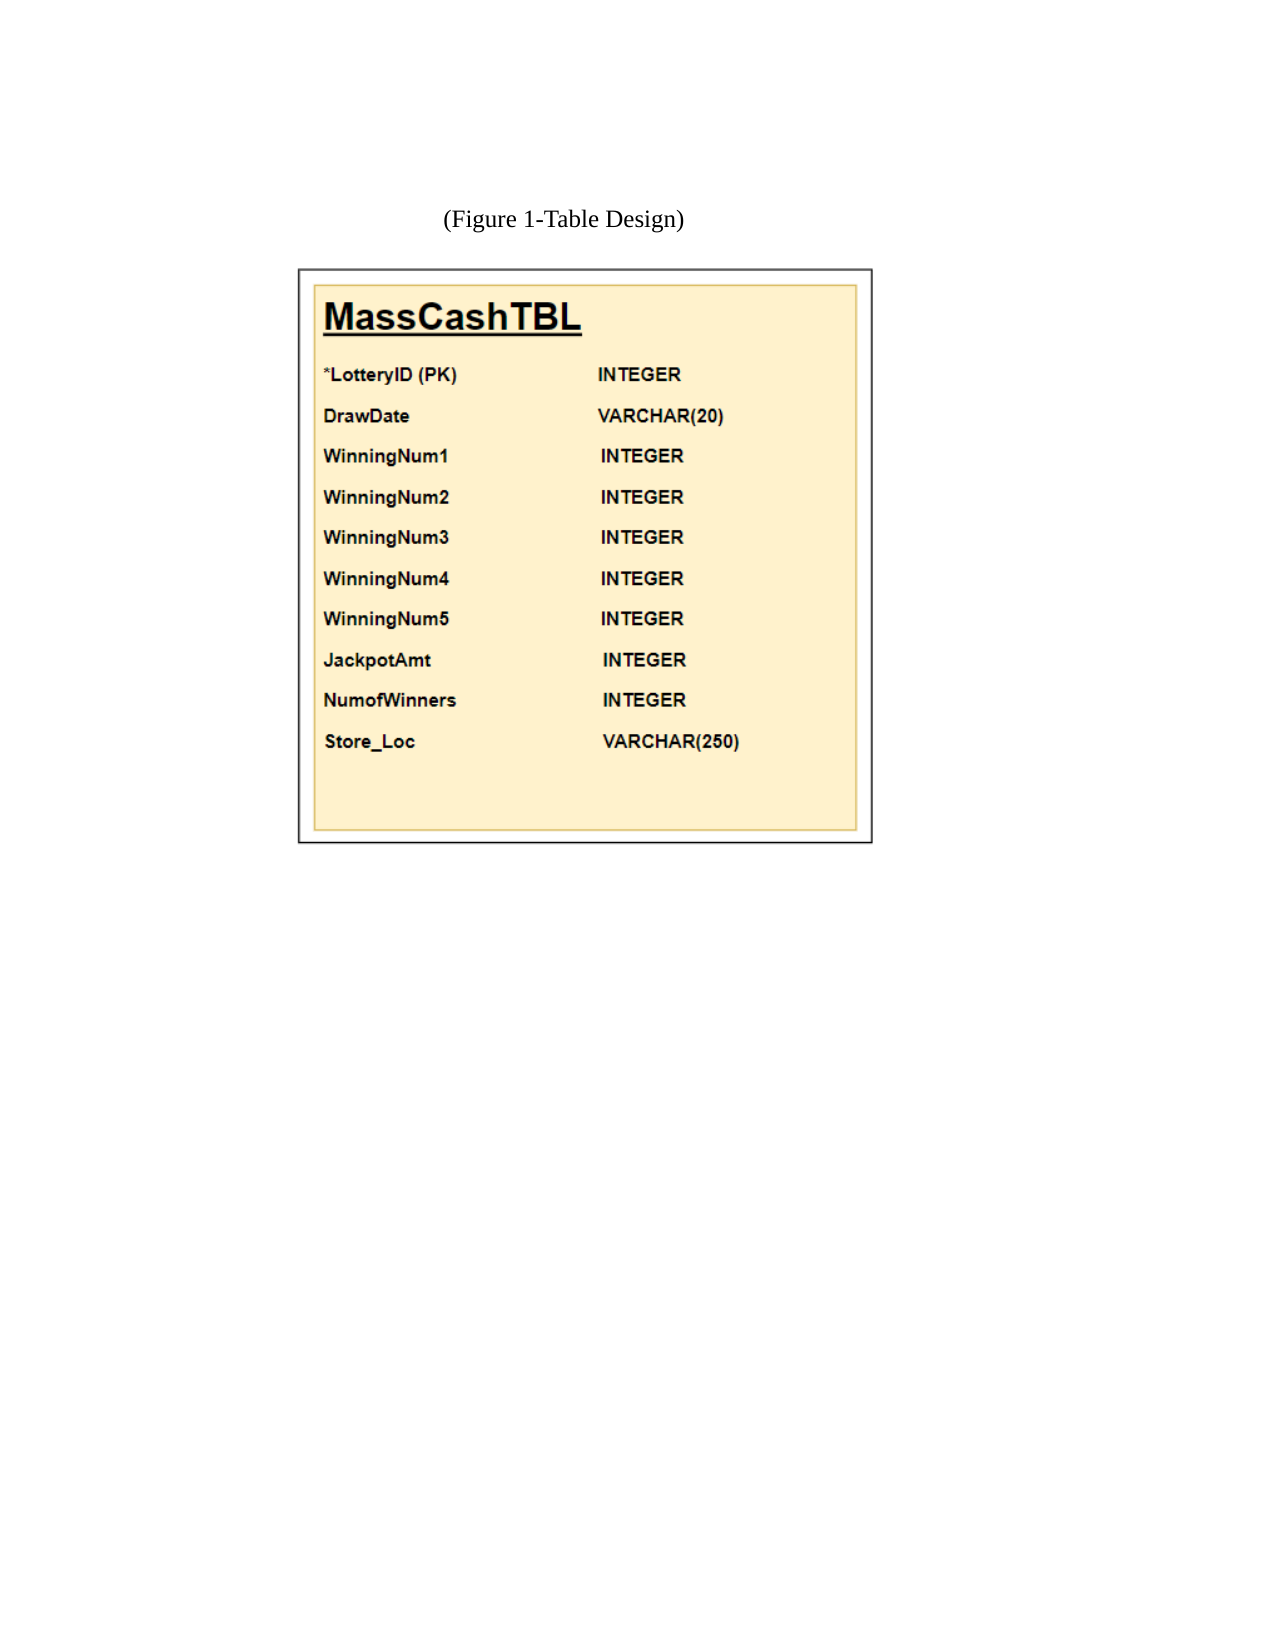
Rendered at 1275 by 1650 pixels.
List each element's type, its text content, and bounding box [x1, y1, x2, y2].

text (Figure 1-Table Design) [118, 204, 1157, 233]
picture [293, 256, 884, 852]
